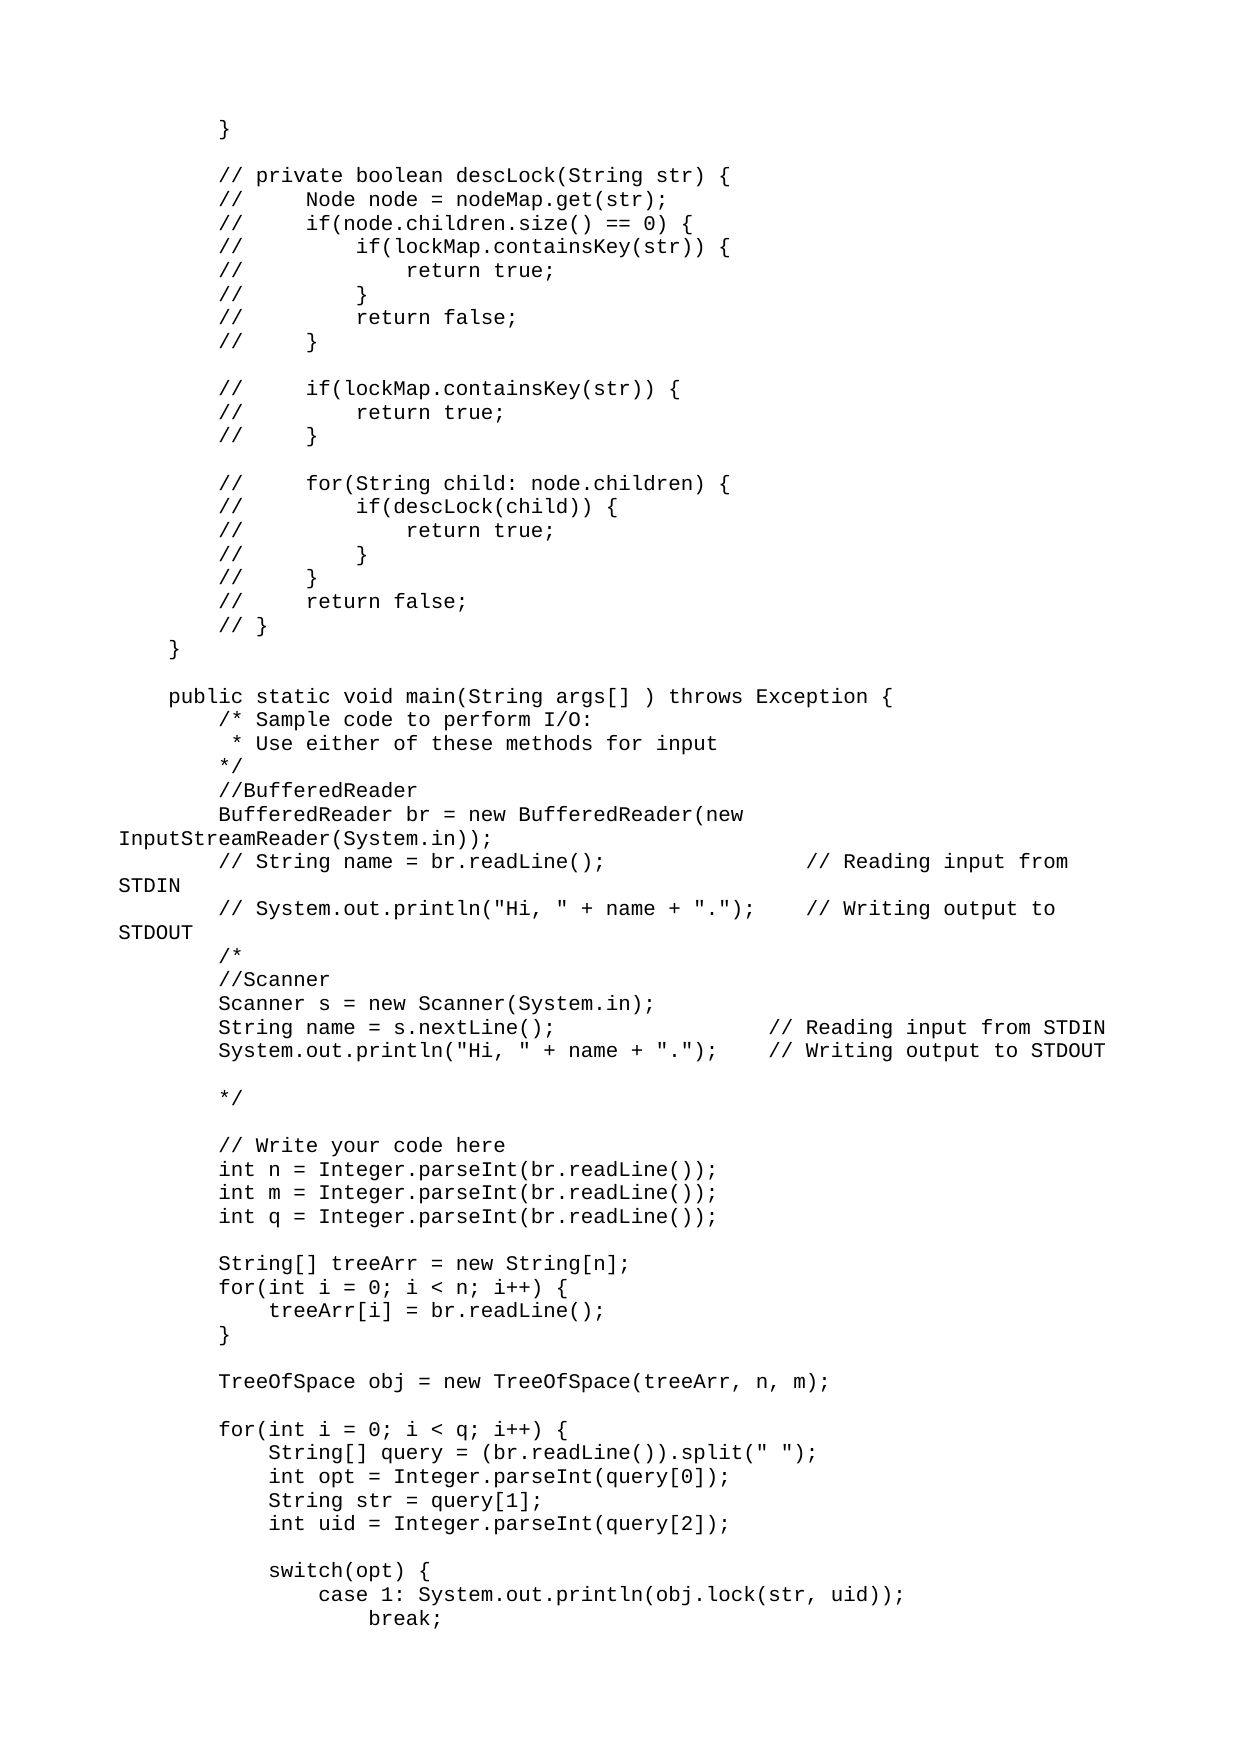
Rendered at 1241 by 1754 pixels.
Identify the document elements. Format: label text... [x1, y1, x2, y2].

text TreeOfSpace obj = new TreeOfSpace(treeArr, n, m); [118, 1371, 1122, 1395]
text // } [118, 615, 1122, 638]
text // } [118, 544, 1122, 567]
text //Scanner [118, 969, 1122, 993]
text String[] query = (br.readLine()).split(" "); [118, 1442, 1122, 1466]
text String name = s.nextLine(); // Reading input from STDIN [118, 1017, 1122, 1040]
text // if(node.children.size() == 0) { [118, 213, 1122, 236]
text // for(String child: node.children) { [118, 473, 1122, 496]
text // private boolean descLock(String str) { [118, 165, 1122, 189]
text BufferedReader br = new BufferedReader(new InputStreamReader(System.in)); [118, 804, 1122, 851]
text public static void main(String args[] ) throws Exception { [118, 686, 1122, 709]
text } [118, 1324, 1122, 1348]
text treeArr[i] = br.readLine(); [118, 1300, 1122, 1324]
text } [118, 118, 1122, 142]
text // return true; [118, 520, 1122, 544]
text System.out.println("Hi, " + name + "."); // Writing output to STDOUT [118, 1040, 1122, 1064]
text switch(opt) { [118, 1561, 1122, 1584]
text // return false; [118, 307, 1122, 331]
text /* Sample code to perform I/O: [118, 709, 1122, 733]
text //BufferedReader [118, 780, 1122, 804]
text */ [118, 1088, 1122, 1111]
text String str = query[1]; [118, 1489, 1122, 1513]
text // return false; [118, 591, 1122, 615]
text int q = Integer.parseInt(br.readLine()); [118, 1206, 1122, 1229]
text */ [118, 757, 1122, 780]
text // Write your code here [118, 1135, 1122, 1158]
text Scanner s = new Scanner(System.in); [118, 993, 1122, 1017]
text * Use either of these methods for input [118, 733, 1122, 757]
text } [118, 638, 1122, 662]
text // return true; [118, 260, 1122, 284]
text // } [118, 331, 1122, 354]
text String[] treeArr = new String[n]; [118, 1253, 1122, 1277]
text case 1: System.out.println(obj.lock(str, uid)); [118, 1584, 1122, 1608]
text // } [118, 426, 1122, 449]
text // if(lockMap.containsKey(str)) { [118, 378, 1122, 402]
text // return true; [118, 402, 1122, 426]
text // } [118, 567, 1122, 591]
text int n = Integer.parseInt(br.readLine()); [118, 1158, 1122, 1182]
text break; [118, 1608, 1122, 1631]
text // if(lockMap.containsKey(str)) { [118, 236, 1122, 260]
text // String name = br.readLine(); // Reading input from STDIN [118, 851, 1122, 898]
text int opt = Integer.parseInt(query[0]); [118, 1466, 1122, 1489]
text int uid = Integer.parseInt(query[2]); [118, 1513, 1122, 1537]
text // Node node = nodeMap.get(str); [118, 189, 1122, 213]
text /* [118, 946, 1122, 969]
text // System.out.println("Hi, " + name + "."); // Writing output to STDOUT [118, 898, 1122, 946]
text // } [118, 284, 1122, 307]
text for(int i = 0; i < n; i++) { [118, 1277, 1122, 1300]
text for(int i = 0; i < q; i++) { [118, 1419, 1122, 1442]
text int m = Integer.parseInt(br.readLine()); [118, 1182, 1122, 1206]
text // if(descLock(child)) { [118, 496, 1122, 520]
